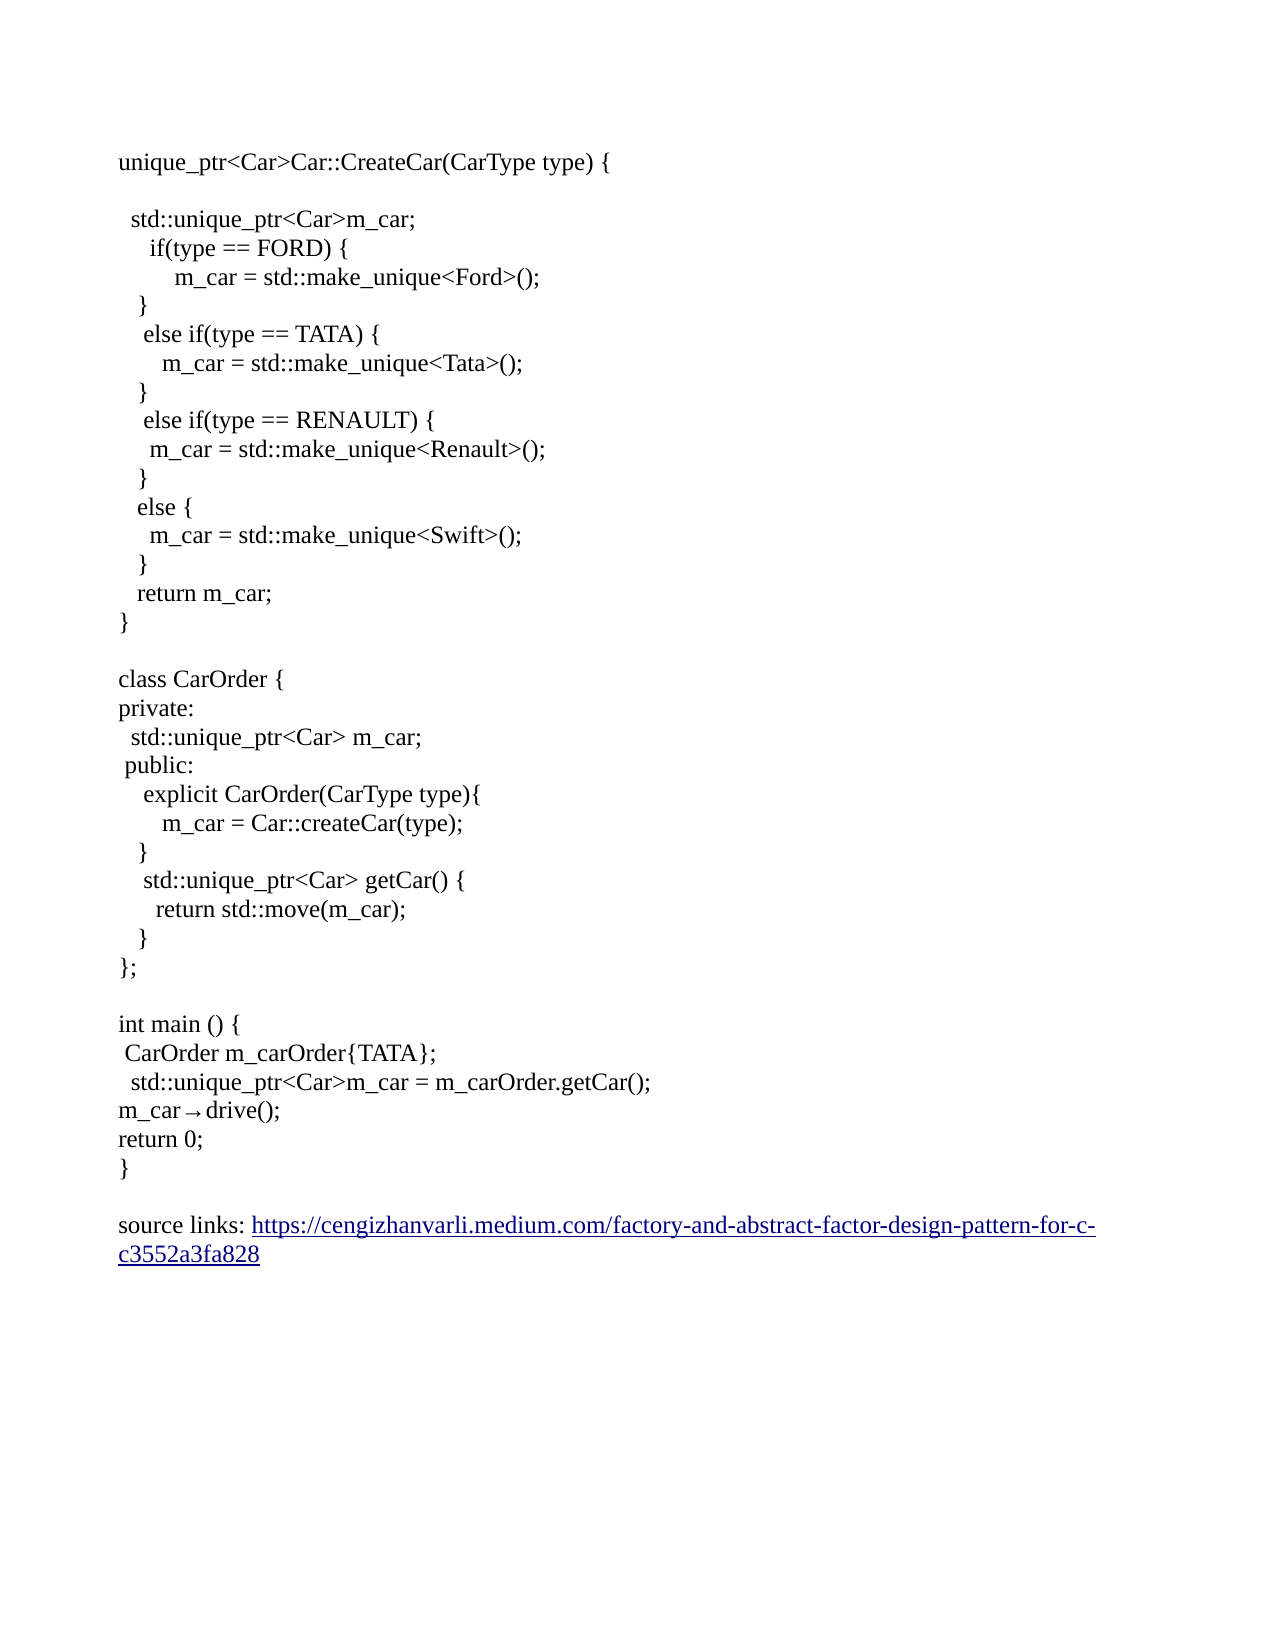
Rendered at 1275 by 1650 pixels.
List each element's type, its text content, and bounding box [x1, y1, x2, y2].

text m_car = Car::createCar(type); [118, 808, 1157, 837]
text } [118, 291, 1157, 319]
text unique_ptr<Car>Car::CreateCar(CarType type) { [118, 147, 1157, 176]
text } [118, 377, 1157, 406]
text } [118, 923, 1157, 952]
text else if(type == RENAULT) { [118, 406, 1157, 434]
text explicit CarOrder(CarType type){ [118, 779, 1157, 808]
text return std::move(m_car); [118, 894, 1157, 923]
text class CarOrder { [118, 664, 1157, 693]
text } [118, 607, 1157, 636]
text source links: https://cengizhanvarli.medium.com/factory-and-abstract-factor-design-pattern-for-c-c3552a3fa828 [118, 1211, 1157, 1268]
text return m_car; [118, 578, 1157, 607]
text else { [118, 492, 1157, 521]
text int main () { [118, 1009, 1157, 1038]
text } [118, 463, 1157, 492]
text m_car = std::make_unique<Renault>(); [118, 434, 1157, 463]
text m_car→drive(); [118, 1096, 1157, 1124]
text std::unique_ptr<Car> getCar() { [118, 866, 1157, 894]
text std::unique_ptr<Car> m_car; [118, 722, 1157, 751]
text } [118, 549, 1157, 578]
text } [118, 837, 1157, 866]
text else if(type == TATA) { [118, 319, 1157, 348]
text public: [118, 751, 1157, 779]
text return 0; [118, 1124, 1157, 1153]
text if(type == FORD) { [118, 233, 1157, 262]
text }; [118, 952, 1157, 981]
text } [118, 1153, 1157, 1182]
text m_car = std::make_unique<Tata>(); [118, 348, 1157, 377]
text private: [118, 693, 1157, 722]
text CarOrder m_carOrder{TATA}; [118, 1038, 1157, 1067]
text m_car = std::make_unique<Swift>(); [118, 521, 1157, 549]
text m_car = std::make_unique<Ford>(); [118, 262, 1157, 291]
text std::unique_ptr<Car>m_car; [118, 204, 1157, 233]
text std::unique_ptr<Car>m_car = m_carOrder.getCar(); [118, 1067, 1157, 1096]
